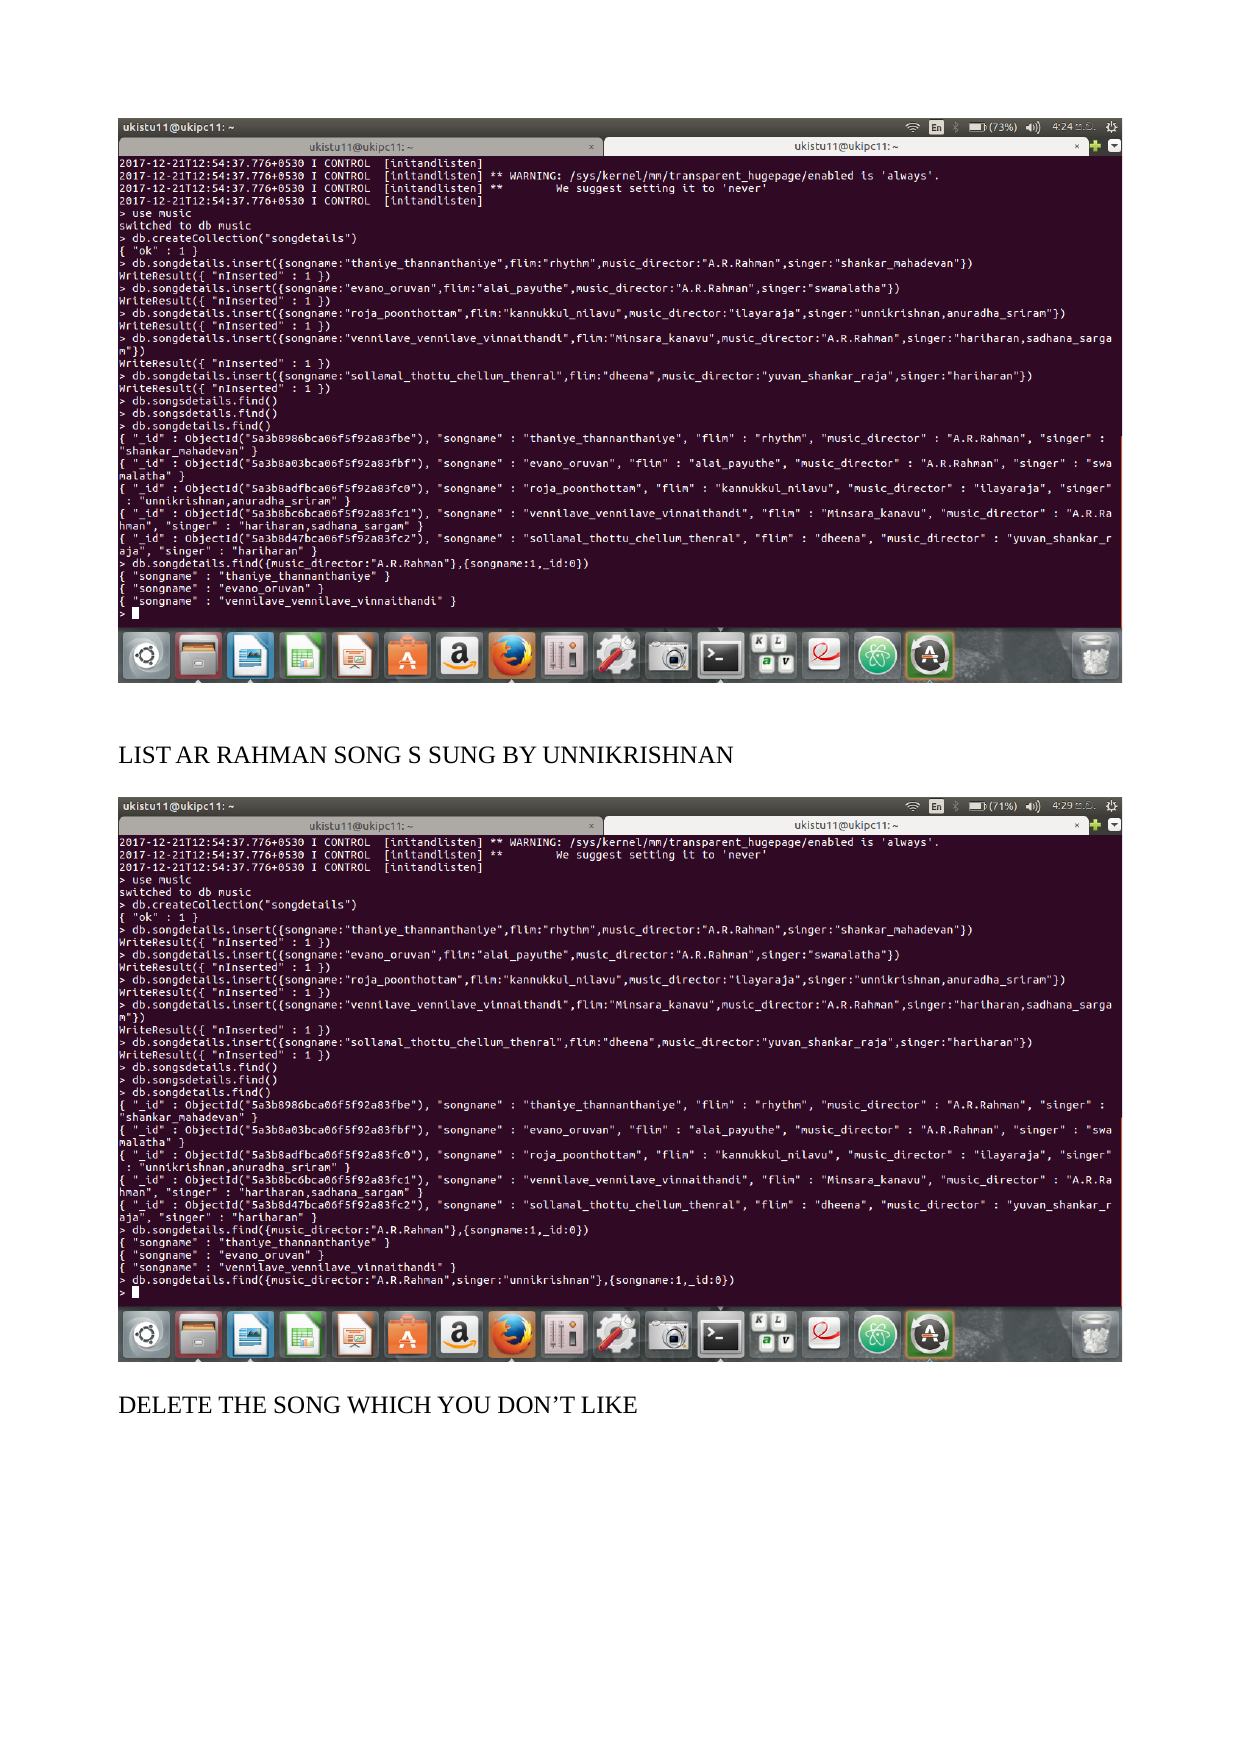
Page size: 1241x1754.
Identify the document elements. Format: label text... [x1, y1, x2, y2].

text DELETE THE SONG WHICH YOU DON’T LIKE [118, 1391, 1122, 1419]
picture [118, 118, 1123, 683]
picture [118, 797, 1123, 1362]
text LIST AR RAHMAN SONG S SUNG BY UNNIKRISHNAN [118, 740, 1122, 769]
